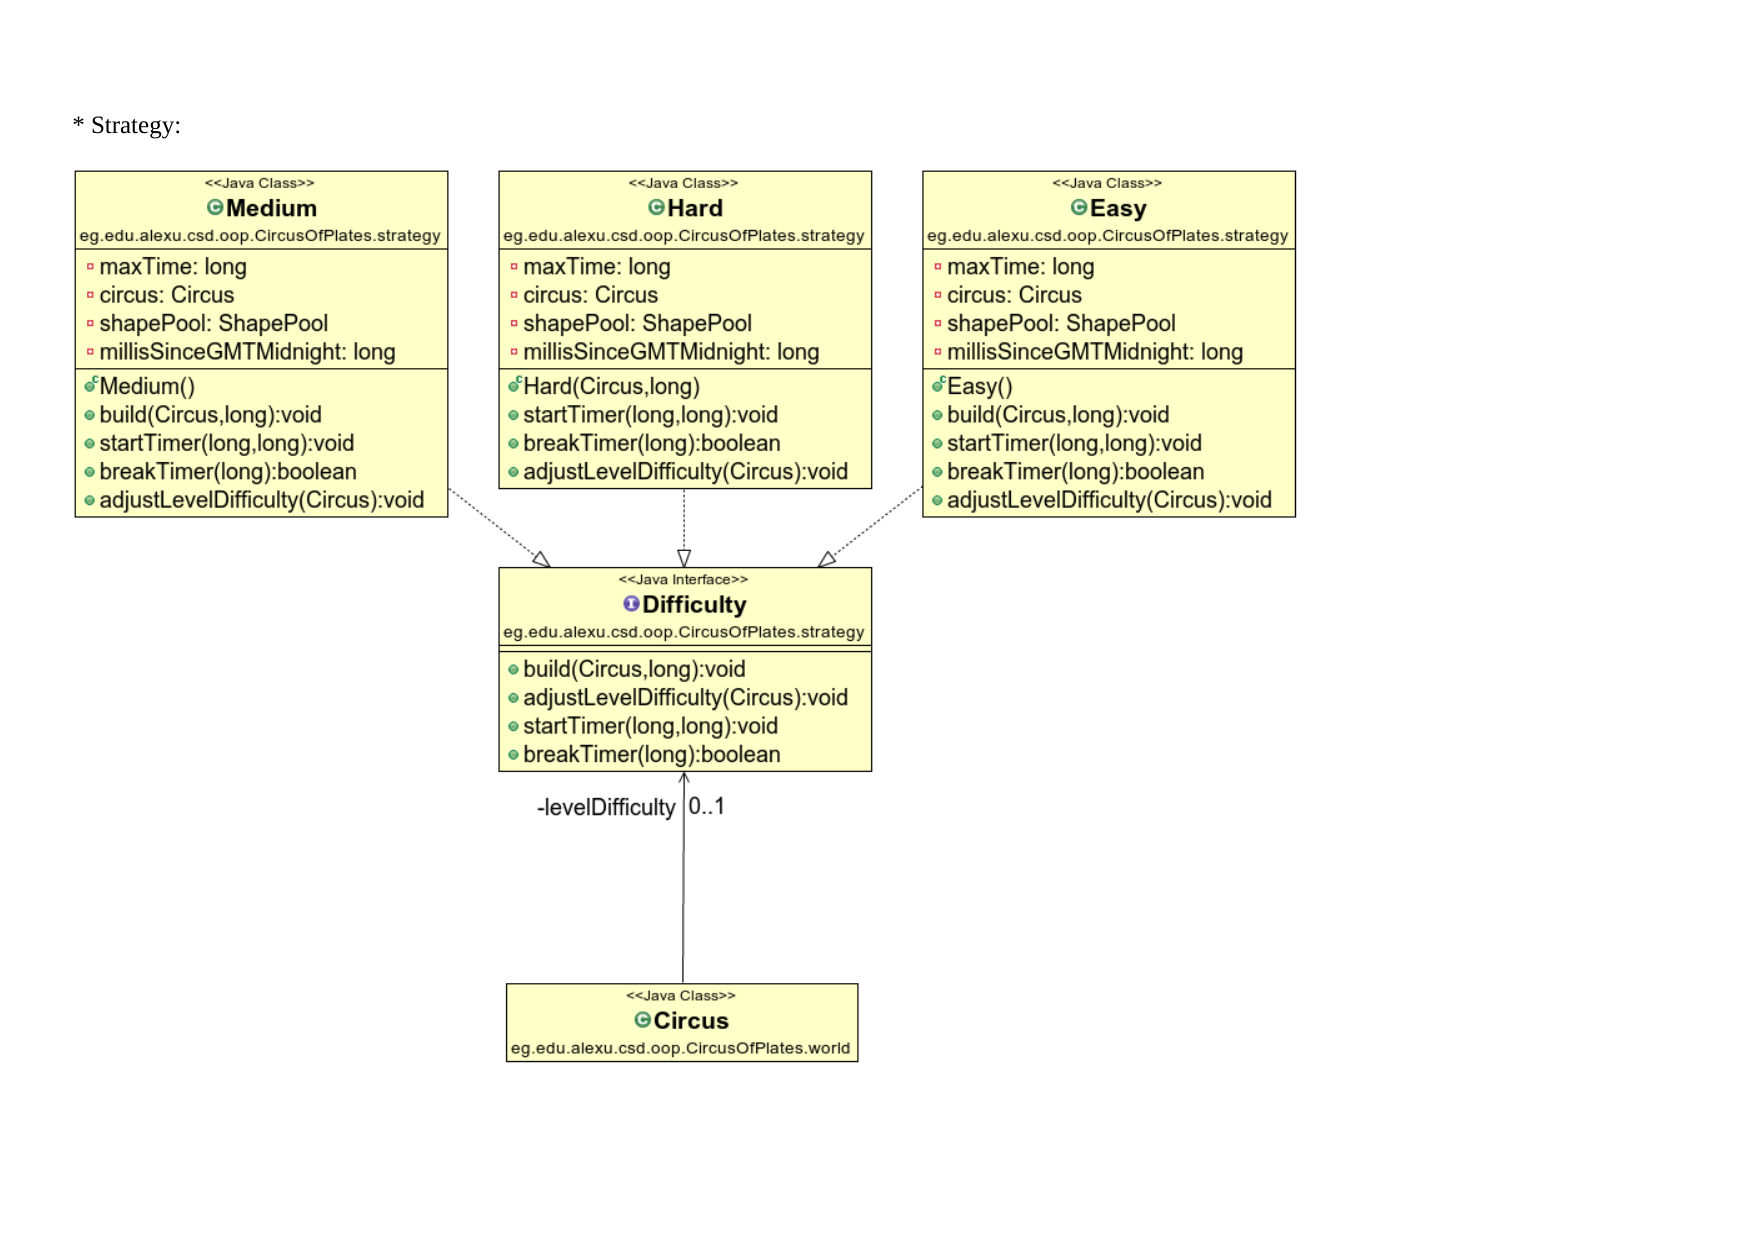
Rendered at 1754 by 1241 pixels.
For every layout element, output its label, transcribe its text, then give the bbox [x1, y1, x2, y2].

picture [72, 167, 1300, 1066]
text * Strategy: [72, 110, 1691, 138]
